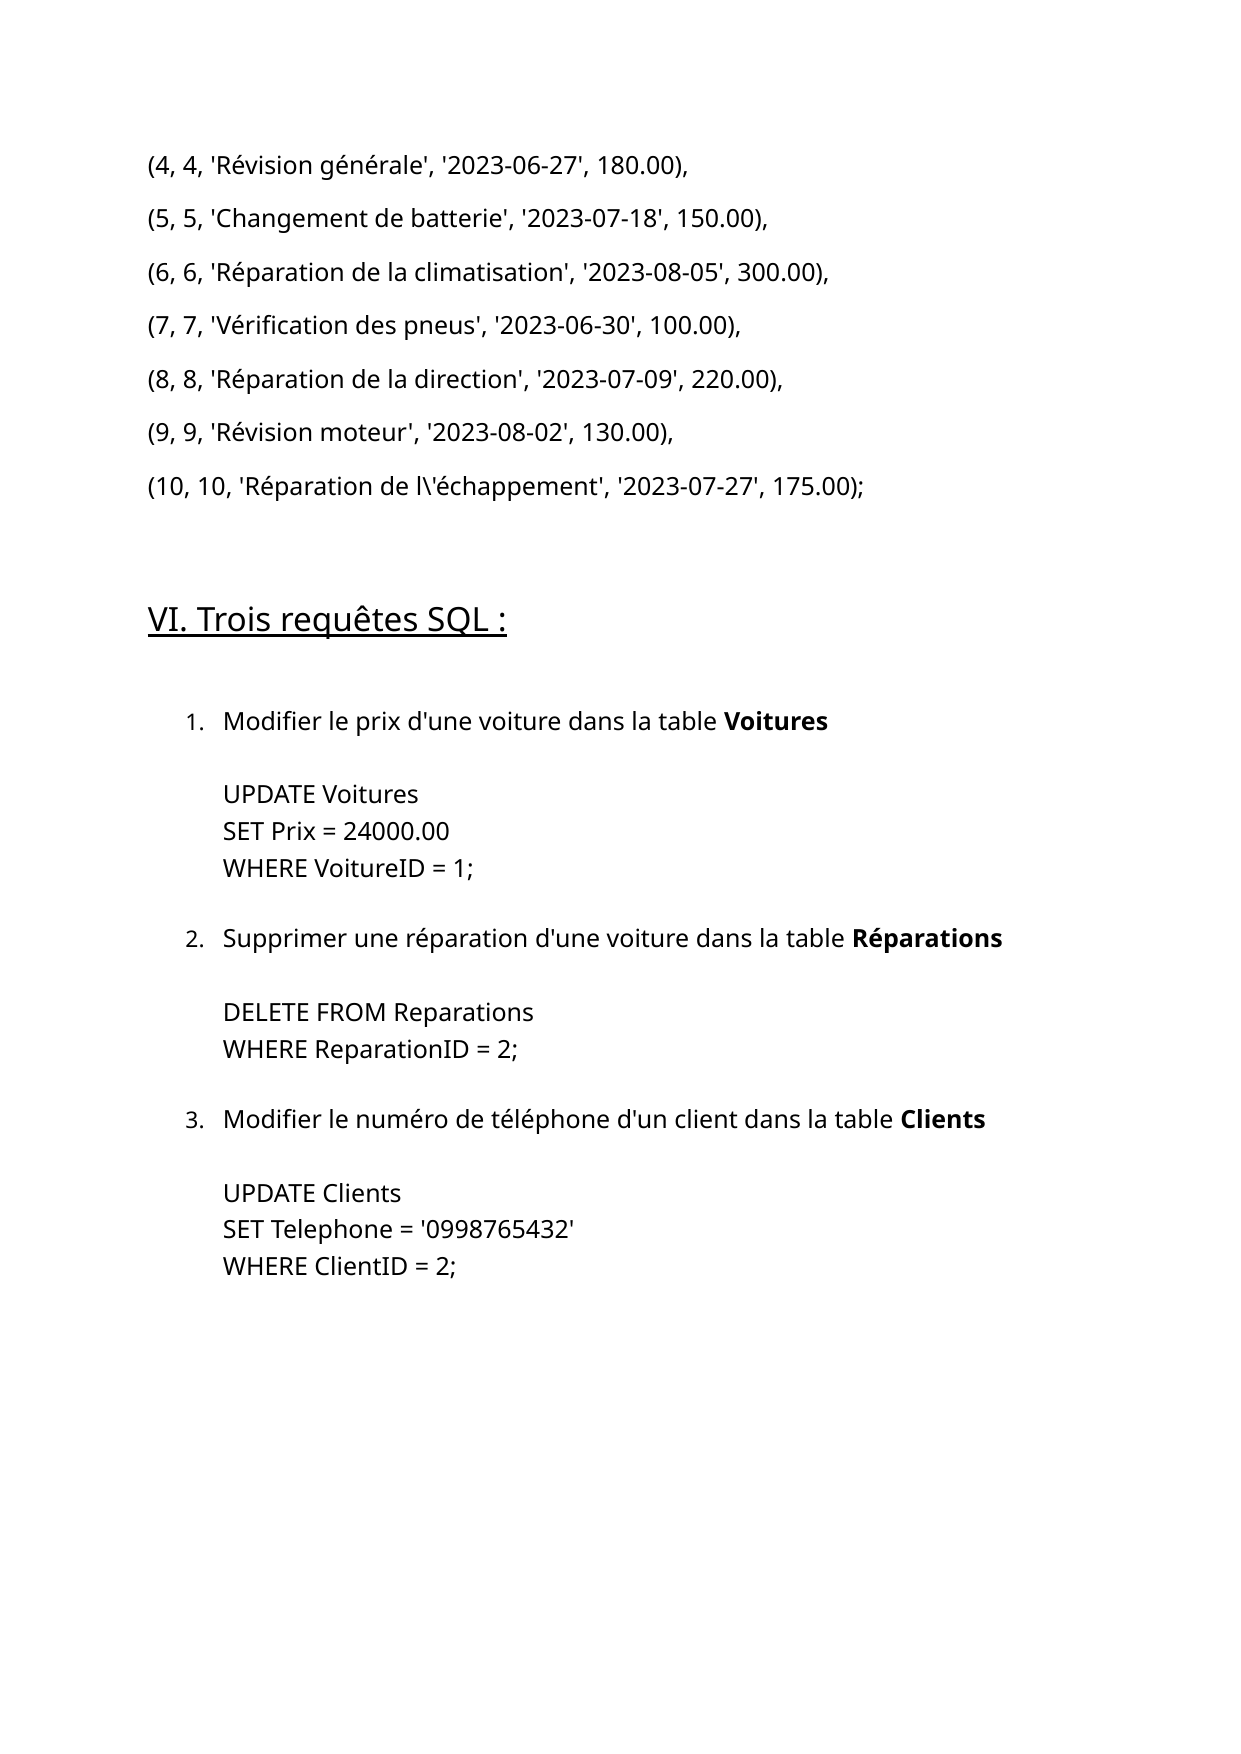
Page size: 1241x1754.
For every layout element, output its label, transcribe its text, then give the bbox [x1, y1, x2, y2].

subtitle VI. Trois requêtes SQL : [148, 596, 1093, 641]
text (4, 4, 'Révision générale', '2023-06-27', 180.00), [148, 148, 1093, 182]
list Modifier le numéro de téléphone d'un client dans la table Clients UPDATE Clients [185, 1102, 1093, 1209]
text (6, 6, 'Réparation de la climatisation', '2023-08-05', 300.00), [148, 254, 1093, 288]
list SET Prix = 24000.00 [223, 814, 1093, 848]
text (10, 10, 'Réparation de l\'échappement', '2023-07-27', 175.00); [148, 468, 1093, 502]
list Supprimer une réparation d'une voiture dans la table Réparations DELETE FROM Reparations [185, 921, 1093, 1029]
list SET Telephone = '0998765432' [223, 1212, 1093, 1246]
text (8, 8, 'Réparation de la direction', '2023-07-09', 220.00), [148, 361, 1093, 395]
text (5, 5, 'Changement de batterie', '2023-07-18', 150.00), [148, 201, 1093, 235]
list WHERE ReparationID = 2; [223, 1031, 1093, 1099]
list Modifier le prix d'une voiture dans la table Voitures UPDATE Voitures [185, 704, 1093, 811]
text (7, 7, 'Vérification des pneus', '2023-06-30', 100.00), [148, 308, 1093, 342]
list WHERE ClientID = 2; [223, 1249, 1093, 1574]
text (9, 9, 'Révision moteur', '2023-08-02', 130.00), [148, 415, 1093, 449]
list WHERE VoitureID = 1; [223, 851, 1093, 918]
